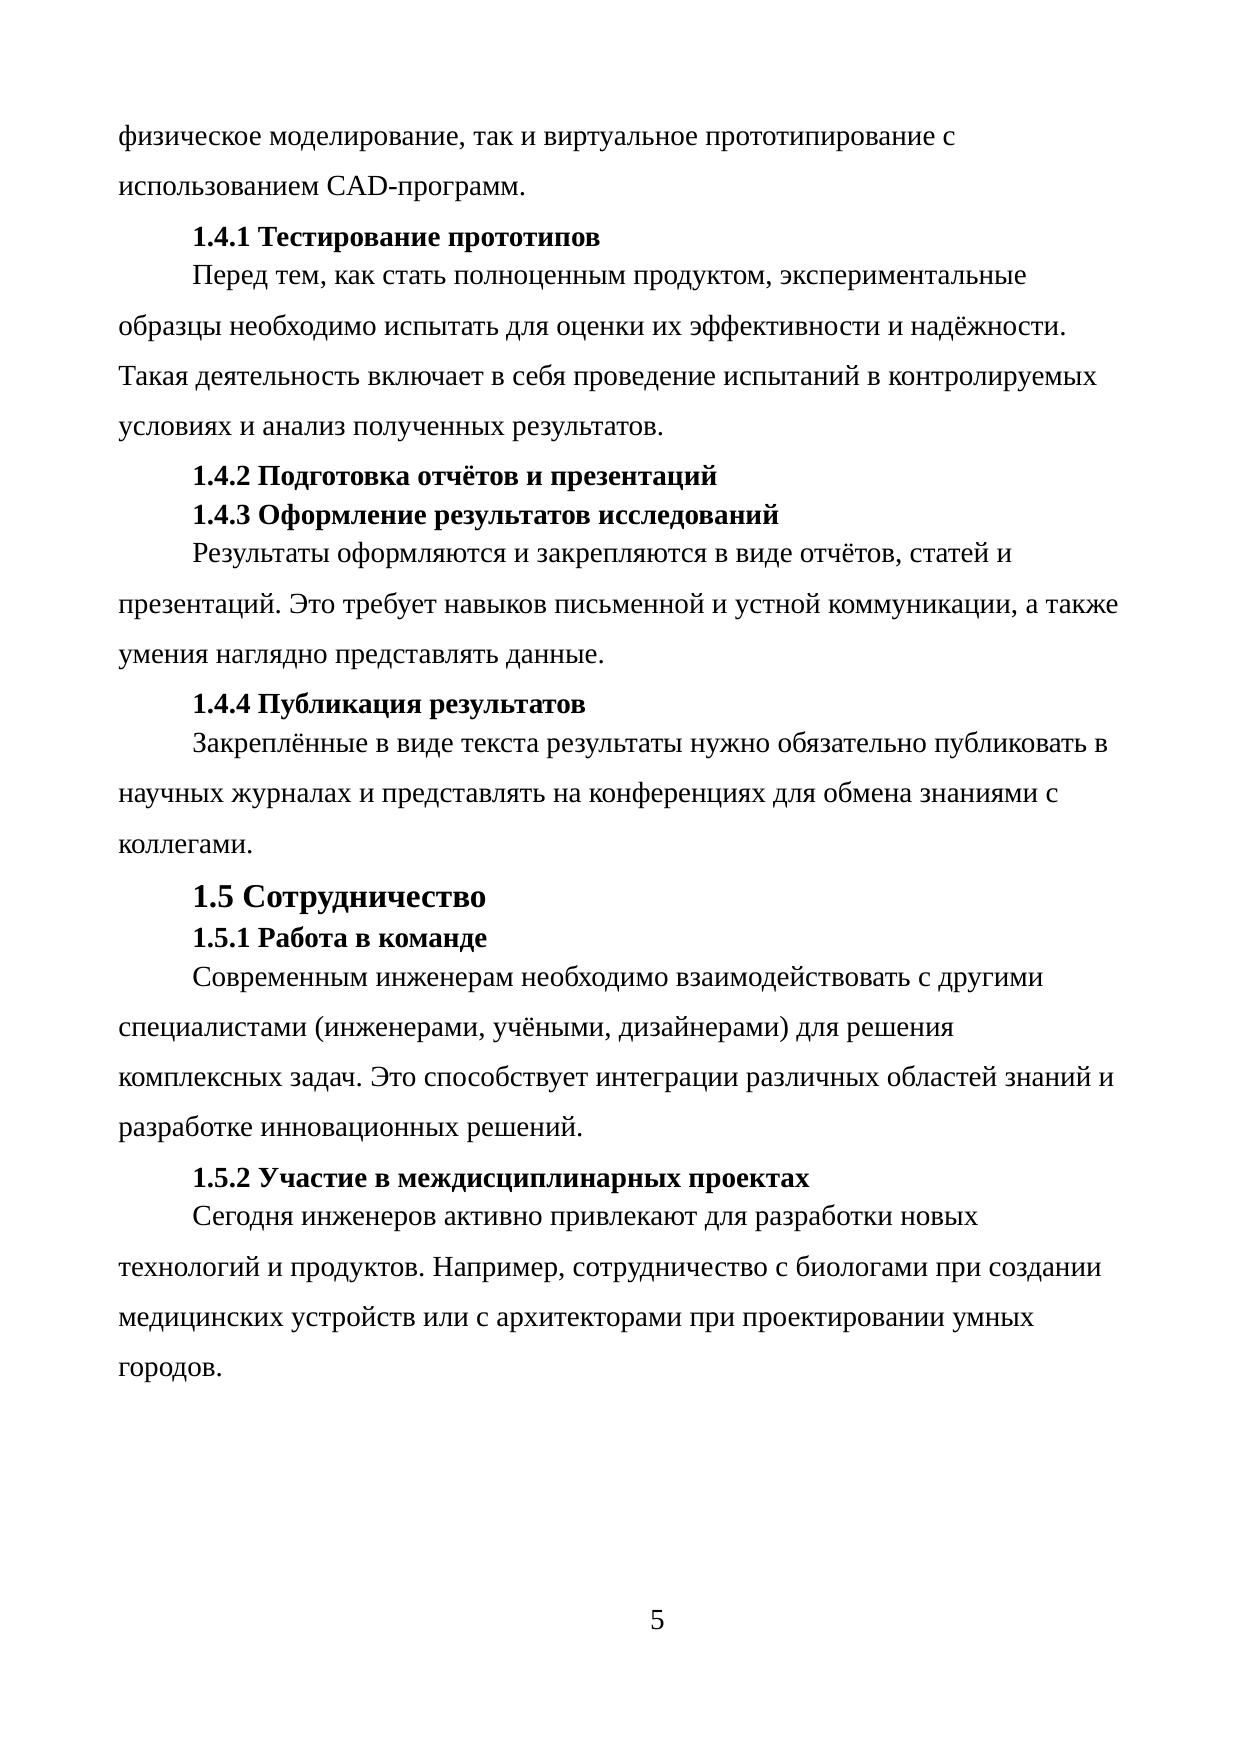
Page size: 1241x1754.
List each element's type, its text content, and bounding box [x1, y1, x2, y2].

subtitle Оформление результатов исследований [118, 497, 1122, 531]
subtitle Сотрудничество [118, 876, 1122, 914]
subtitle Участие в междисциплинарных проектах [118, 1160, 1122, 1193]
subtitle Работа в команде [118, 920, 1122, 954]
subtitle Подготовка отчётов и презентаций [118, 458, 1122, 492]
text Закреплённые в виде текста результаты нужно обязательно публиковать в научных журналах и представлять на конференциях для обмена знаниями с коллегами. [118, 725, 1122, 859]
text Сегодня инженеров активно привлекают для разработки новых технологий и продуктов. Например, сотрудничество с биологами при создании медицинских устройств или с архитекторами при проектировании умных городов. [118, 1198, 1122, 1383]
text Перед тем, как стать полноценным продуктом, экспериментальные образцы необходимо испытать для оценки их эффективности и надёжности. Такая деятельность включает в себя проведение испытаний в контролируемых условиях и анализ полученных результатов. [118, 257, 1122, 442]
text Результаты оформляются и закрепляются в виде отчётов, статей и презентаций. Это требует навыков письменной и устной коммуникации, а также умения наглядно представлять данные. [118, 536, 1122, 670]
subtitle Тестирование прототипов [118, 219, 1122, 252]
text Современным инженерам необходимо взаимодействовать с другими специалистами (инженерами, учёными, дизайнерами) для решения комплексных задач. Это способствует интеграции различных областей знаний и разработке инновационных решений. [118, 959, 1122, 1143]
subtitle Публикация результатов [118, 687, 1122, 720]
text физическое моделирование, так и виртуальное прототипирование с использованием CAD-программ. [118, 118, 1122, 202]
